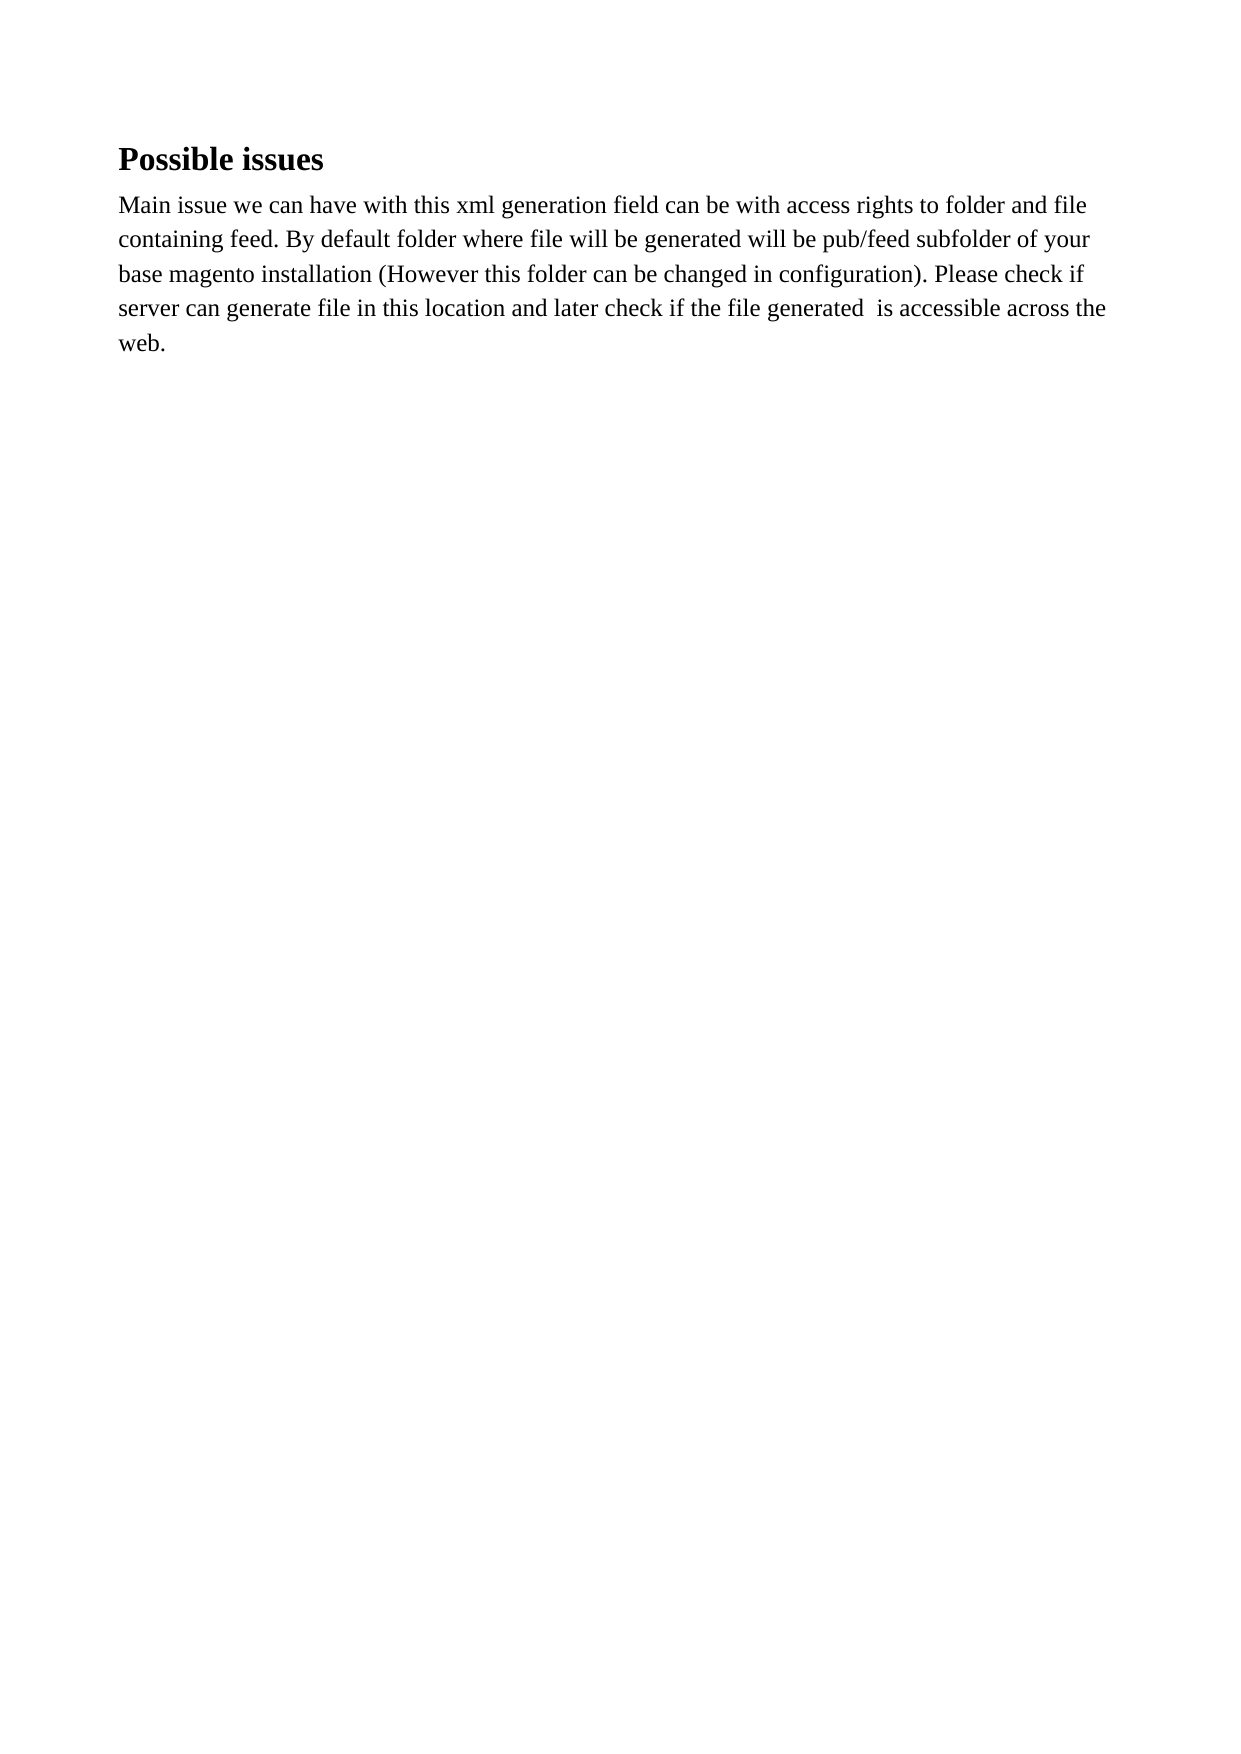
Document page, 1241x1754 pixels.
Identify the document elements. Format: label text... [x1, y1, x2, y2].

subtitle Possible issues [118, 139, 1122, 178]
text Main issue we can have with this xml generation field can be with access rights to folder and file containing feed. By default folder where file will be generated will be pub/feed subfolder of your base magento installation (However this folder can be changed in configuration). Please check if server can generate file in this location and later check if the file generated is accessible across the web. [118, 190, 1122, 357]
